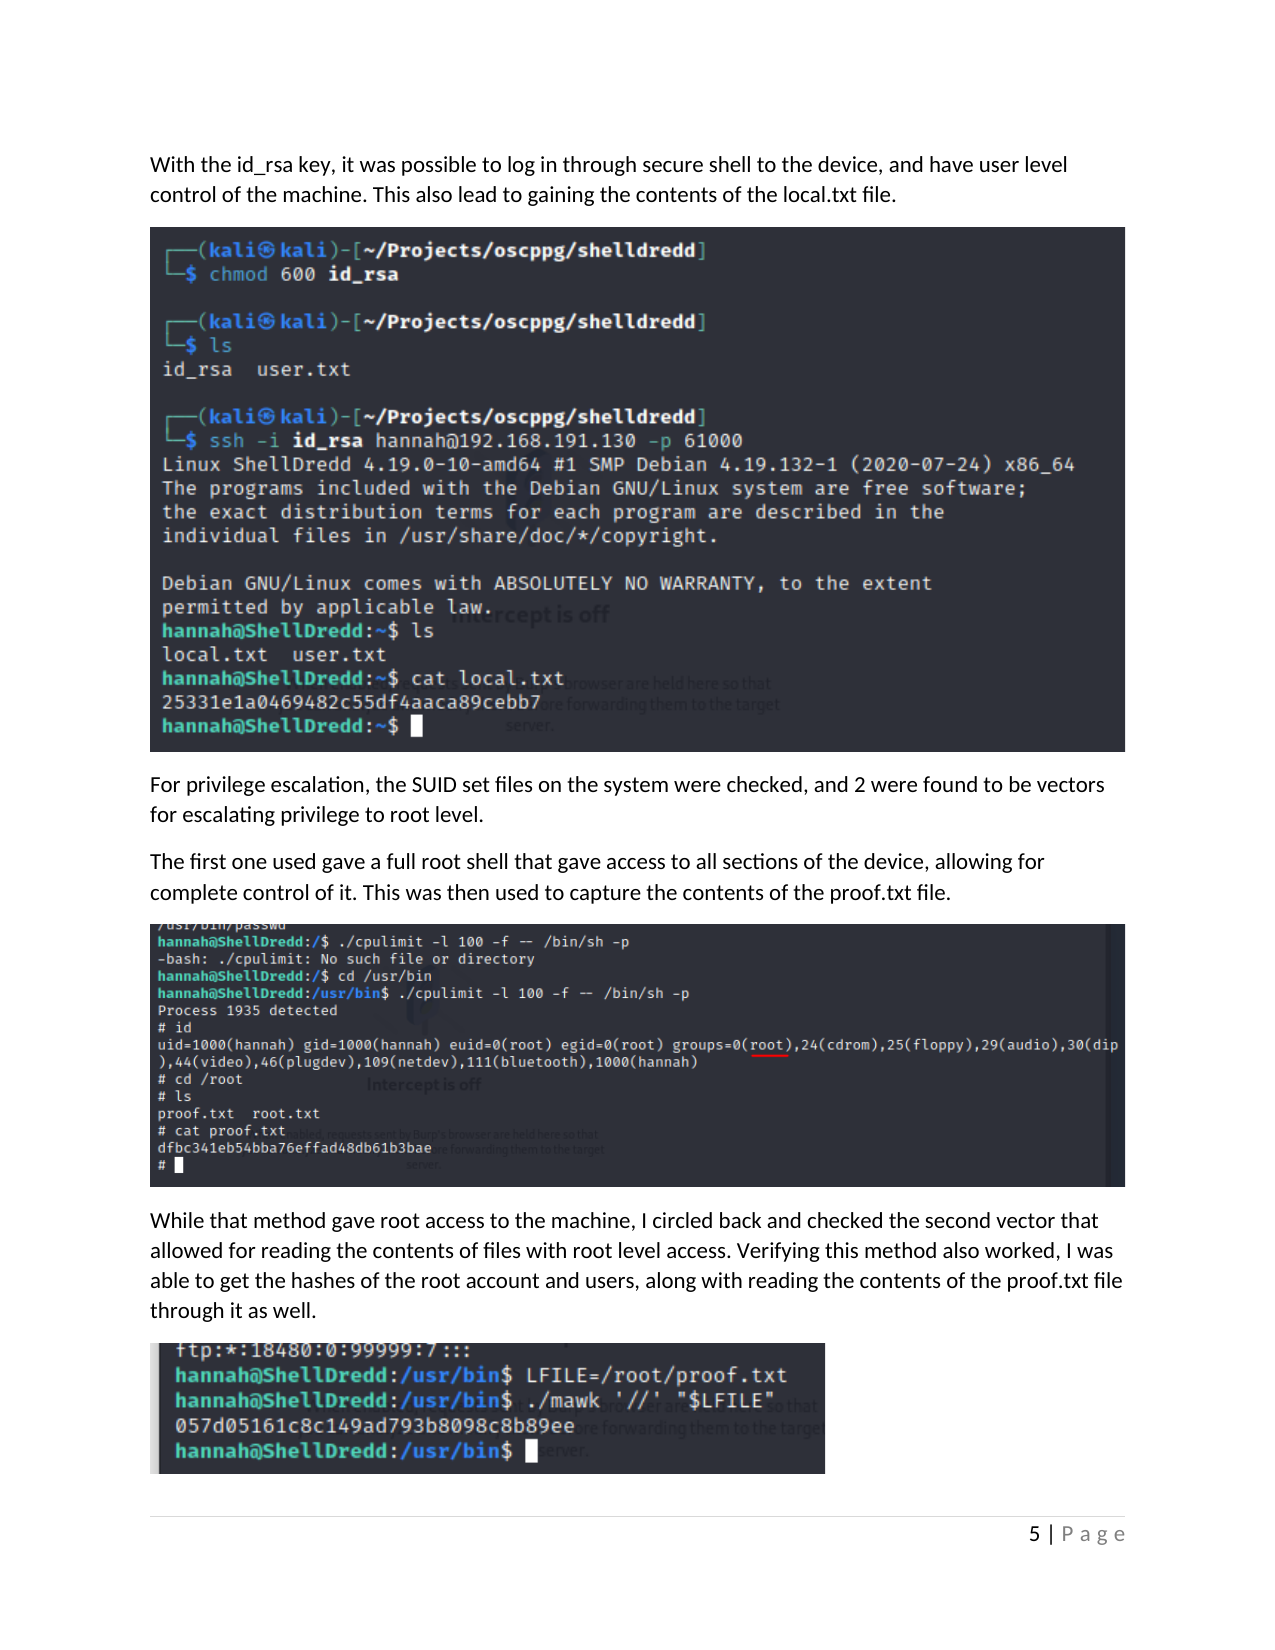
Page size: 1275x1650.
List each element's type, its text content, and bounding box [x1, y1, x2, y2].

text For privilege escalation, the SUID set files on the system were checked, and 2 were found to be vectors for escalating privilege to root level. [150, 770, 1125, 829]
text While that method gave root access to the machine, I circled back and checked the second vector that allowed for reading the contents of files with root level access. Verifying this method also worked, I was able to get the hashes of the root account and users, along with reading the contents of the proof.txt file through it as well. [150, 1206, 1125, 1324]
picture [150, 1343, 826, 1474]
picture [150, 924, 1125, 1187]
picture [150, 227, 1125, 752]
text The first one used gave a full root shell that gave access to all sections of the device, allowing for complete control of it. This was then used to capture the contents of the proof.txt file. [150, 847, 1125, 906]
text With the id_rsa key, it was possible to log in through secure shell to the device, and have user level control of the machine. This also lead to gaining the contents of the local.txt file. [150, 150, 1125, 208]
